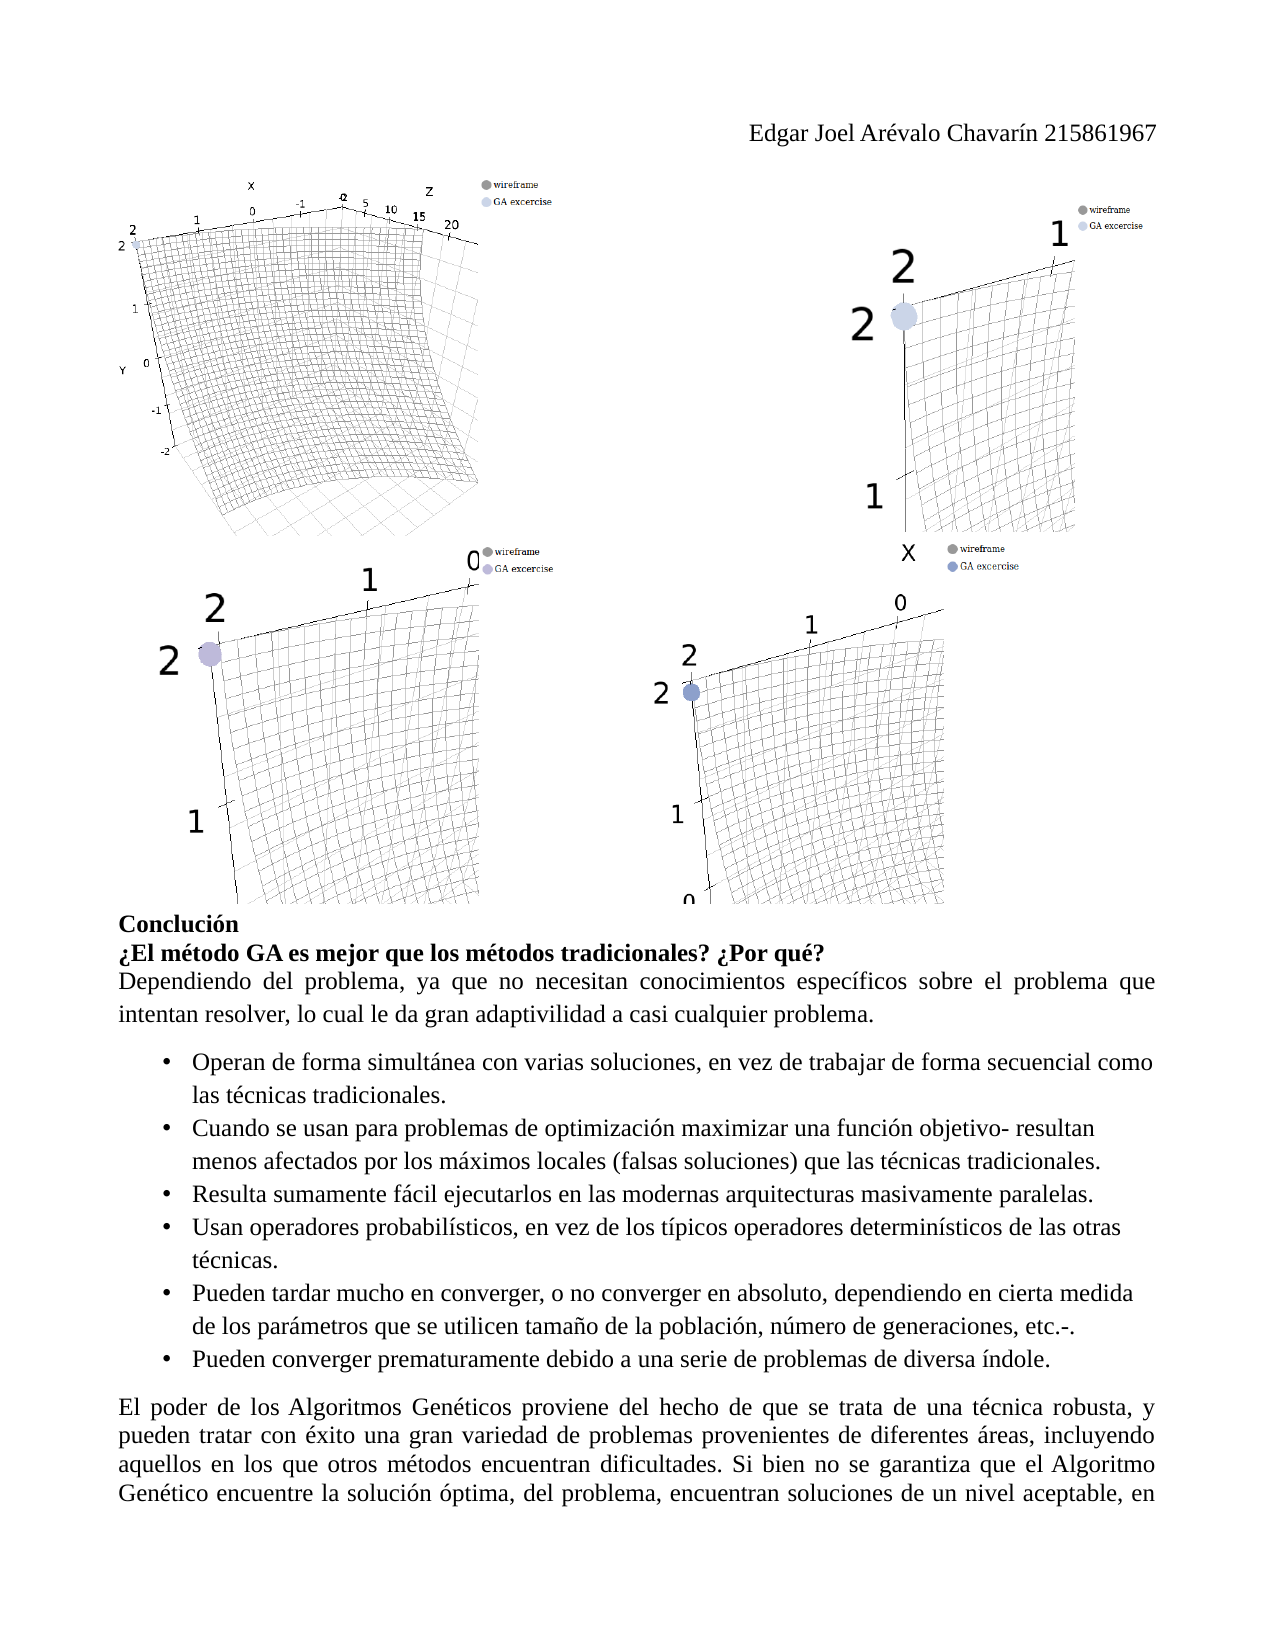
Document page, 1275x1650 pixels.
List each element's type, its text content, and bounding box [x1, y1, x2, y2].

text El poder de los Algoritmos Genéticos proviene del hecho de que se trata de una técnica robusta, y pueden tratar con éxito una gran variedad de problemas provenientes de diferentes áreas, incluyendo aquellos en los que otros métodos encuentran dificultades. Si bien no se garantiza que el Algoritmo Genético encuentre la solución óptima, del problema, encuentran soluciones de un nivel aceptable, en [118, 1392, 1157, 1507]
list Pueden converger prematuramente debido a una serie de problemas de diversa índole. [162, 1344, 1157, 1373]
list Operan de forma simultánea con varias soluciones, en vez de trabajar de forma secuencial como las técnicas tradicionales. [162, 1047, 1157, 1109]
picture [837, 202, 1157, 532]
picture [580, 540, 1028, 904]
picture [118, 176, 568, 536]
text ¿El método GA es mejor que los métodos tradicionales? ¿Por qué? [118, 938, 1157, 966]
list Usan operadores probabilísticos, en vez de los típicos operadores determinísticos de las otras técnicas. [162, 1212, 1157, 1274]
list Pueden tardar mucho en converger, o no converger en absoluto, dependiendo en cierta medida de los parámetros que se utilicen tamaño de la población, número de generaciones, etc.-. [162, 1278, 1157, 1340]
list Cuando se usan para problemas de optimización maximizar una función objetivo- resultan menos afectados por los máximos locales (falsas soluciones) que las técnicas tradicionales. [162, 1113, 1157, 1175]
text Dependiendo del problema, ya que no necesitan conocimientos específicos sobre el problema que intentan resolver, lo cual le da gran adaptivilidad a casi cualquier problema. [118, 966, 1157, 1028]
list Resulta sumamente fácil ejecutarlos en las modernas arquitecturas masivamente paralelas. [162, 1179, 1157, 1208]
picture [118, 543, 563, 904]
text Conclución [118, 909, 1157, 938]
